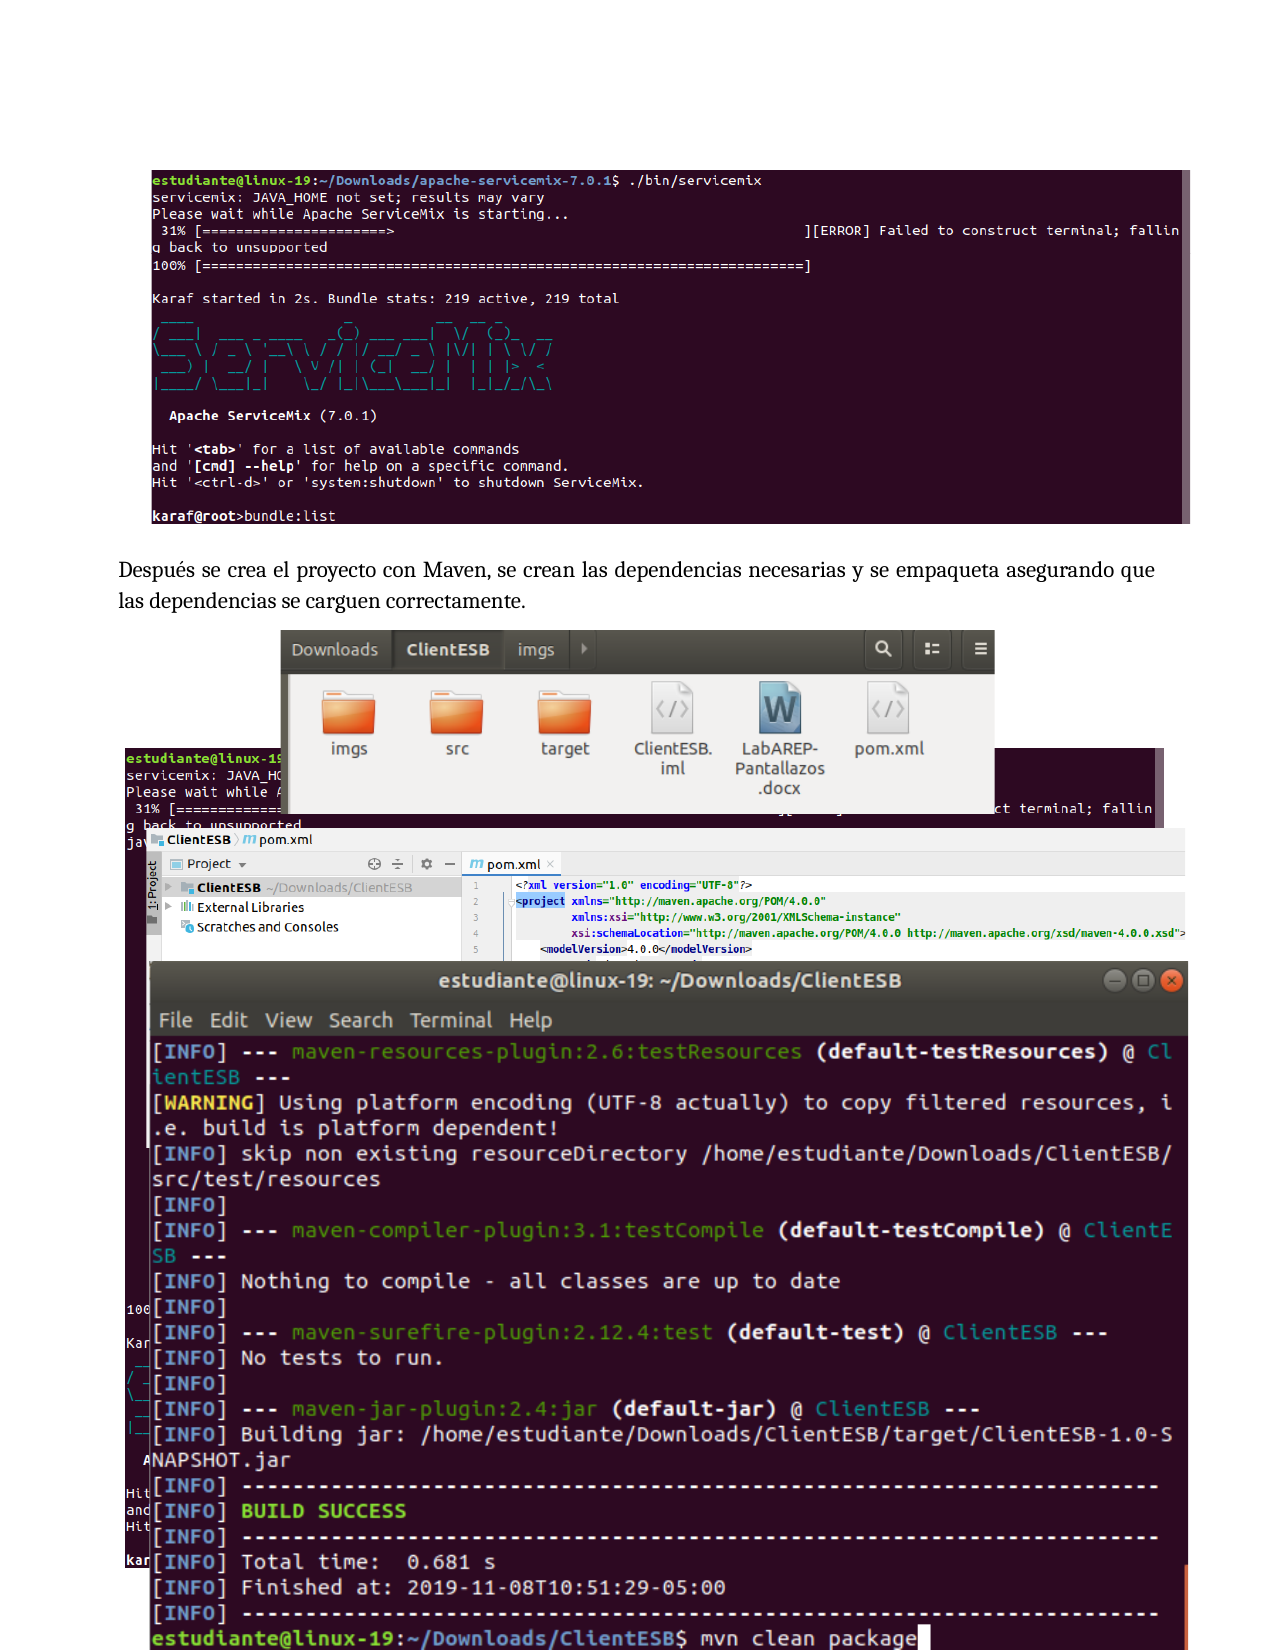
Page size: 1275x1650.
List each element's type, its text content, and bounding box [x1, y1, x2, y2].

picture [125, 630, 1189, 1650]
text Después se crea el proyecto con Maven, se crean las dependencias necesarias y se empaqueta asegurando que las dependencias se carguen correctamente. [118, 557, 1157, 614]
